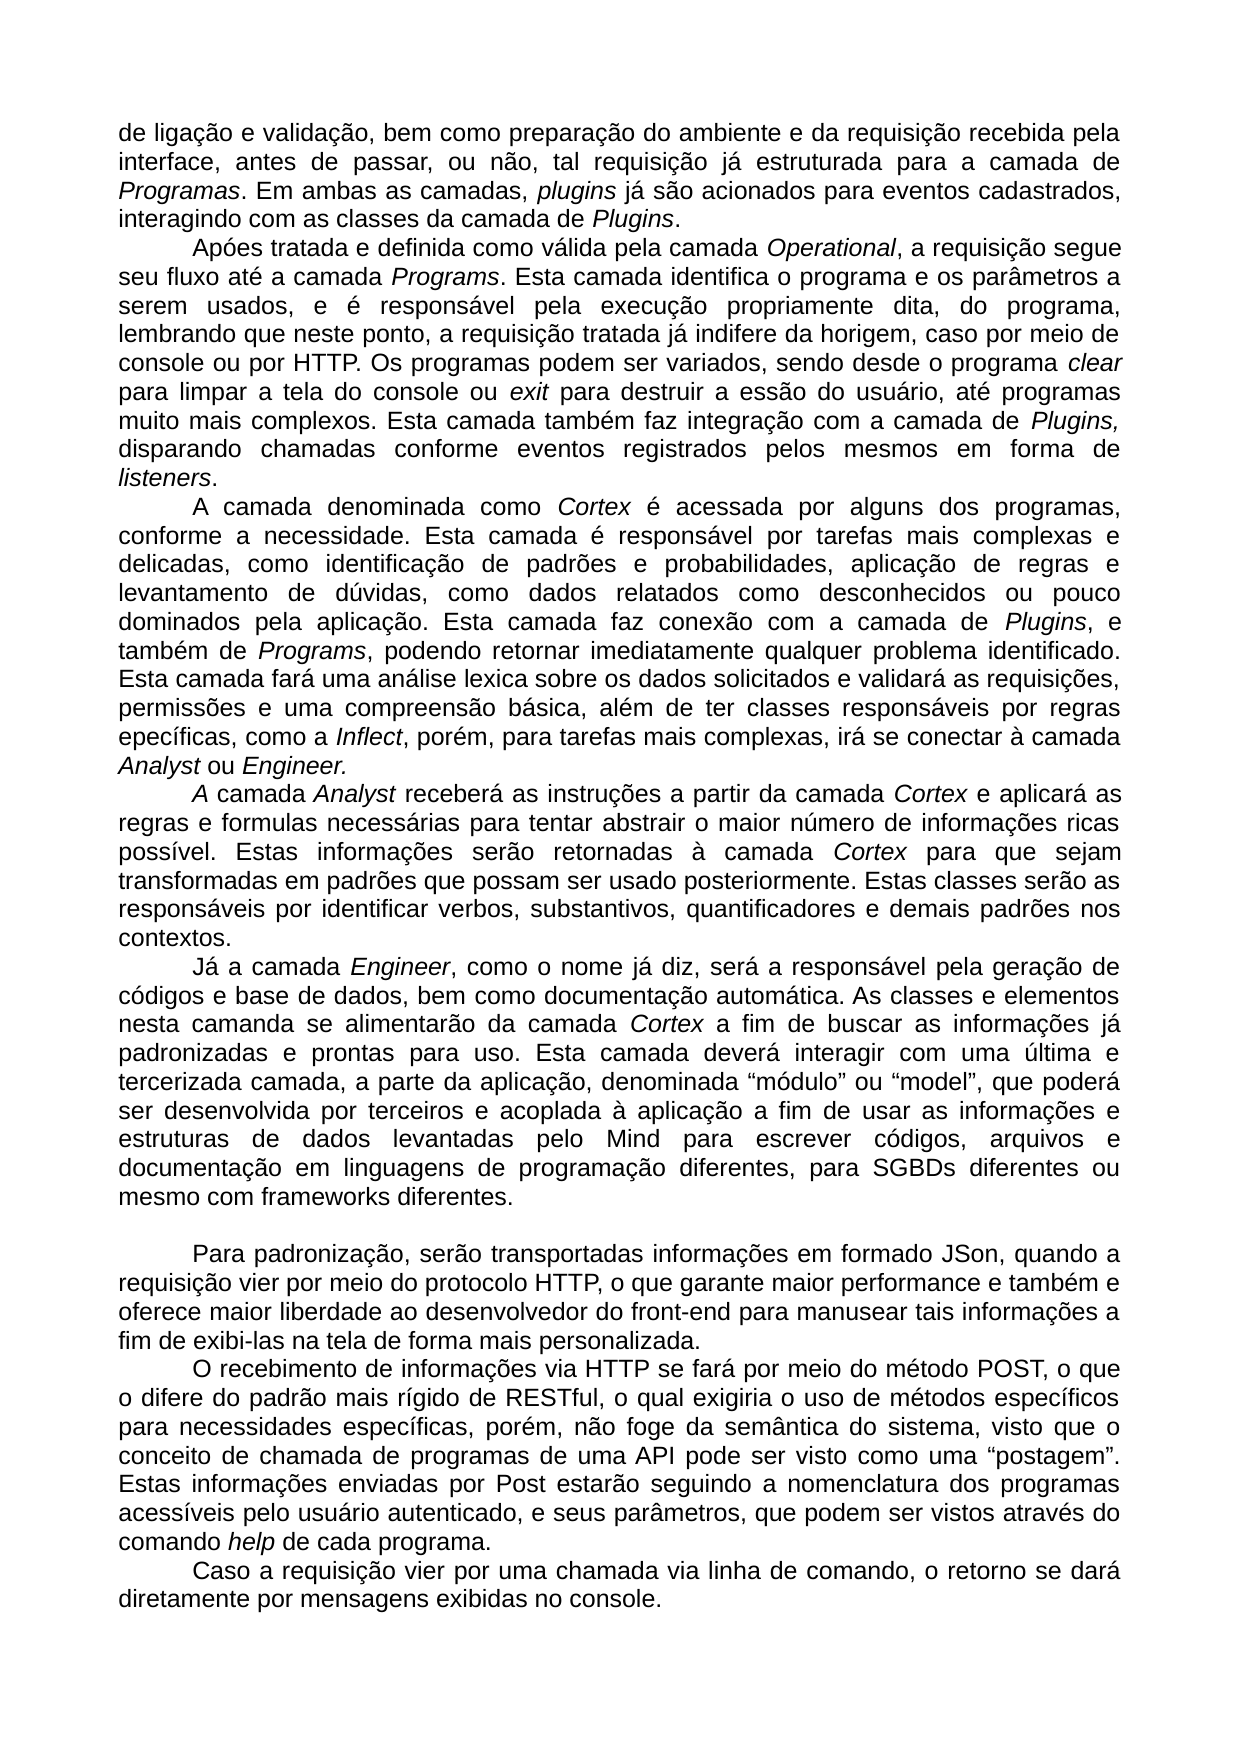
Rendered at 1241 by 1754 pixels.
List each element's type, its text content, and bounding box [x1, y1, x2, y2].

text O recebimento de informações via HTTP se fará por meio do método POST, o que o difere do padrão mais rígido de RESTful, o qual exigiria o uso de métodos específicos para necessidades específicas, porém, não foge da semântica do sistema, visto que o conceito de chamada de programas de uma API pode ser visto como uma “postagem”. Estas informações enviadas por Post estarão seguindo a nomenclatura dos programas acessíveis pelo usuário autenticado, e seus parâmetros, que podem ser vistos através do comando help de cada programa. [118, 1354, 1122, 1556]
text Para padronização, serão transportadas informações em formado JSon, quando a requisição vier por meio do protocolo HTTP, o que garante maior performance e também e oferece maior liberdade ao desenvolvedor do front-end para manusear tais informações a fim de exibi-las na tela de forma mais personalizada. [118, 1239, 1122, 1354]
text Caso a requisição vier por uma chamada via linha de comando, o retorno se dará diretamente por mensagens exibidas no console. [118, 1556, 1122, 1613]
text A camada Analyst receberá as instruções a partir da camada Cortex e aplicará as regras e formulas necessárias para tentar abstrair o maior número de informações ricas possível. Estas informações serão retornadas à camada Cortex para que sejam transformadas em padrões que possam ser usado posteriormente. Estas classes serão as responsáveis por identificar verbos, substantivos, quantificadores e demais padrões nos contextos. [118, 779, 1122, 952]
text A camada denominada como Cortex é acessada por alguns dos programas, conforme a necessidade. Esta camada é responsável por tarefas mais complexas e delicadas, como identificação de padrões e probabilidades, aplicação de regras e levantamento de dúvidas, como dados relatados como desconhecidos ou pouco dominados pela aplicação. Esta camada faz conexão com a camada de Plugins, e também de Programs, podendo retornar imediatamente qualquer problema identificado. Esta camada fará uma análise lexica sobre os dados solicitados e validará as requisições, permissões e uma compreensão básica, além de ter classes responsáveis por regras epecíficas, como a Inflect, porém, para tarefas mais complexas, irá se conectar à camada Analyst ou Engineer. [118, 492, 1122, 779]
text Já a camada Engineer, como o nome já diz, será a responsável pela geração de códigos e base de dados, bem como documentação automática. As classes e elementos nesta camanda se alimentarão da camada Cortex a fim de buscar as informações já padronizadas e prontas para uso. Esta camada deverá interagir com uma última e tercerizada camada, a parte da aplicação, denominada “módulo” ou “model”, que poderá ser desenvolvida por terceiros e acoplada à aplicação a fim de usar as informações e estruturas de dados levantadas pelo Mind para escrever códigos, arquivos e documentação em linguagens de programação diferentes, para SGBDs diferentes ou mesmo com frameworks diferentes. [118, 952, 1122, 1211]
text Apóes tratada e definida como válida pela camada Operational, a requisição segue seu fluxo até a camada Programs. Esta camada identifica o programa e os parâmetros a serem usados, e é responsável pela execução propriamente dita, do programa, lembrando que neste ponto, a requisição tratada já indifere da horigem, caso por meio de console ou por HTTP. Os programas podem ser variados, sendo desde o programa clear para limpar a tela do console ou exit para destruir a essão do usuário, até programas muito mais complexos. Esta camada também faz integração com a camada de Plugins, disparando chamadas conforme eventos registrados pelos mesmos em forma de listeners. [118, 233, 1122, 492]
text de ligação e validação, bem como preparação do ambiente e da requisição recebida pela interface, antes de passar, ou não, tal requisição já estruturada para a camada de Programas. Em ambas as camadas, plugins já são acionados para eventos cadastrados, interagindo com as classes da camada de Plugins. [118, 118, 1122, 233]
